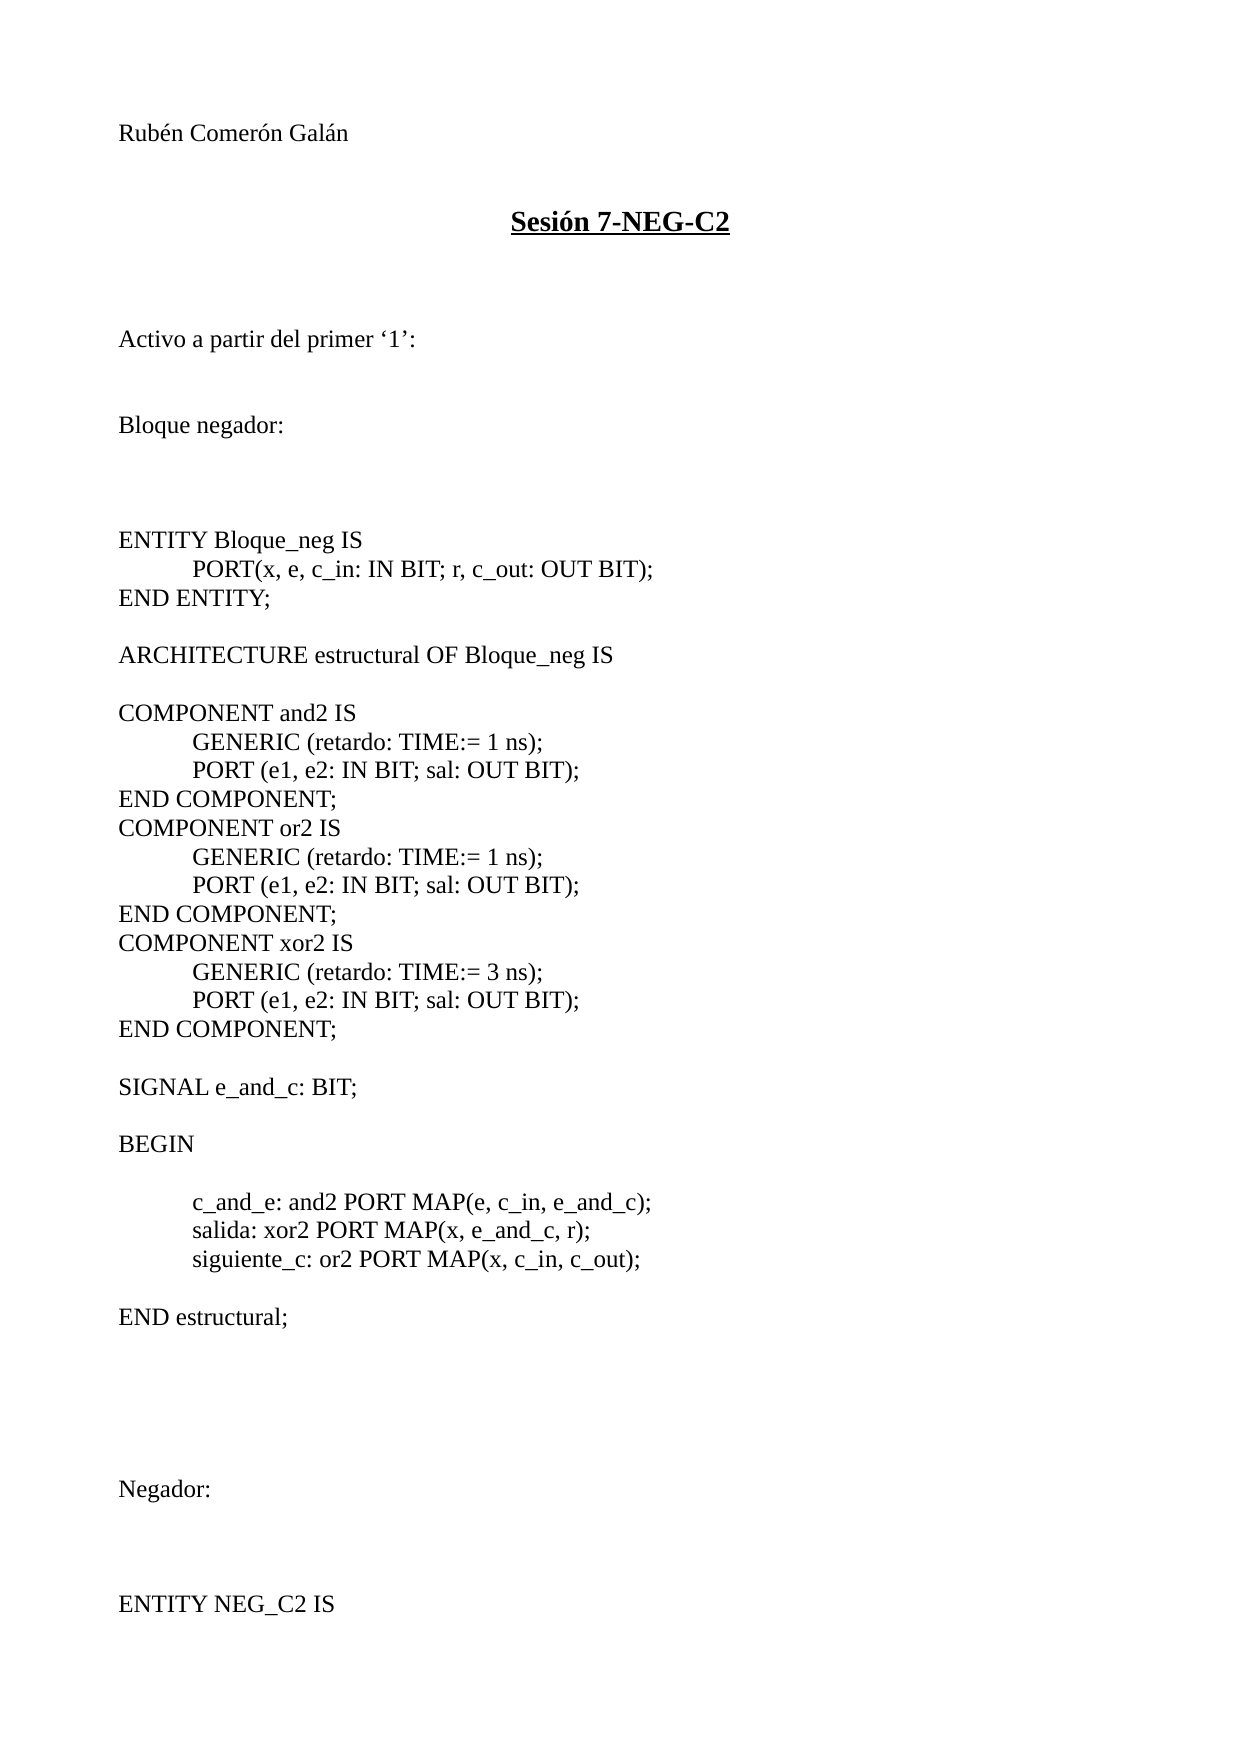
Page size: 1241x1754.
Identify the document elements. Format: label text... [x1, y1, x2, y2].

text PORT (e1, e2: IN BIT; sal: OUT BIT); [118, 870, 1122, 899]
text c_and_e: and2 PORT MAP(e, c_in, e_and_c); [118, 1187, 1122, 1215]
text PORT (e1, e2: IN BIT; sal: OUT BIT); [118, 755, 1122, 784]
text ENTITY NEG_C2 IS [118, 1589, 1122, 1618]
text COMPONENT or2 IS [118, 813, 1122, 842]
text Activo a partir del primer ‘1’: [118, 324, 1122, 353]
text ARCHITECTURE estructural OF Bloque_neg IS [118, 640, 1122, 669]
text GENERIC (retardo: TIME:= 3 ns); [118, 957, 1122, 985]
text GENERIC (retardo: TIME:= 1 ns); [118, 842, 1122, 870]
text END COMPONENT; [118, 899, 1122, 928]
text siguiente_c: or2 PORT MAP(x, c_in, c_out); [118, 1244, 1122, 1273]
text END COMPONENT; [118, 784, 1122, 813]
text COMPONENT and2 IS [118, 698, 1122, 727]
text SIGNAL e_and_c: BIT; [118, 1072, 1122, 1100]
text END ENTITY; [118, 583, 1122, 612]
text ENTITY Bloque_neg IS [118, 525, 1122, 554]
text GENERIC (retardo: TIME:= 1 ns); [118, 727, 1122, 755]
text Negador: [118, 1474, 1122, 1503]
text salida: xor2 PORT MAP(x, e_and_c, r); [118, 1215, 1122, 1244]
text COMPONENT xor2 IS [118, 928, 1122, 957]
text PORT(x, e, c_in: IN BIT; r, c_out: OUT BIT); [118, 554, 1122, 583]
text Rubén Comerón Galán [118, 118, 1122, 147]
text Bloque negador: [118, 410, 1122, 439]
text END estructural; [118, 1302, 1122, 1330]
text BEGIN [118, 1129, 1122, 1158]
text END COMPONENT; [118, 1014, 1122, 1043]
text PORT (e1, e2: IN BIT; sal: OUT BIT); [118, 985, 1122, 1014]
text Sesión 7-NEG-C2 [118, 204, 1122, 238]
